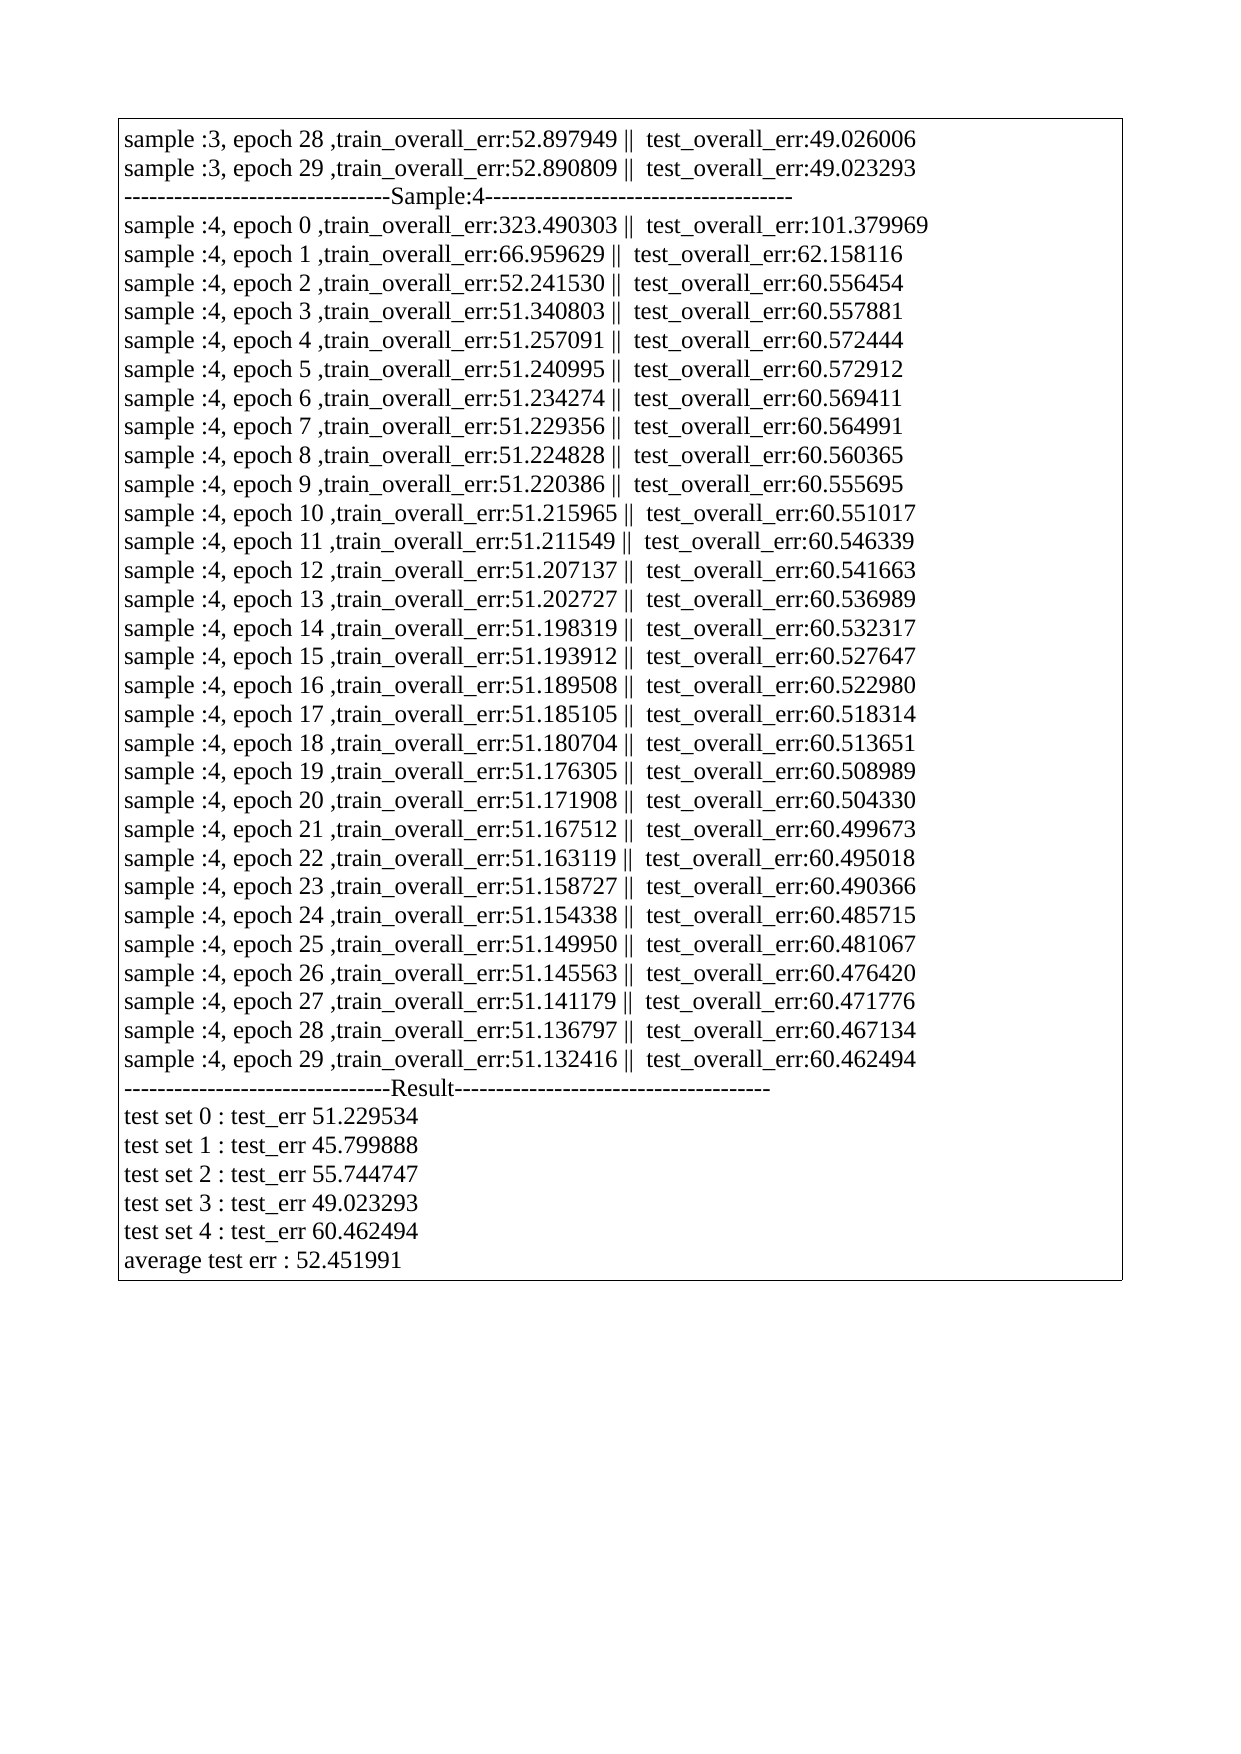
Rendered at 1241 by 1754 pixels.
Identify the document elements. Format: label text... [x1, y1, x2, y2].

table_header sample :3, epoch 28 ,train_overall_err:52.897949 || test_overall_err:49.026006 sample :3, epoch 29 ,train_overall_err:52.890809 || test_overall_err:49.023293 --------------------------------Sample:4------------------------------------- sample :4, epoch 0 ,train_overall_err:323.490303 || test_overall_err:101.379969 sample :4, epoch 1 ,train_overall_err:66.959629 || test_overall_err:62.158116 sample :4, epoch 2 ,train_overall_err:52.241530 || test_overall_err:60.556454 sample :4, epoch 3 ,train_overall_err:51.340803 || test_overall_err:60.557881 sample :4, epoch 4 ,train_overall_err:51.257091 || test_overall_err:60.572444 sample :4, epoch 5 ,train_overall_err:51.240995 || test_overall_err:60.572912 sample :4, epoch 6 ,train_overall_err:51.234274 || test_overall_err:60.569411 sample :4, epoch 7 ,train_overall_err:51.229356 || test_overall_err:60.564991 sample :4, epoch 8 ,train_overall_err:51.224828 || test_overall_err:60.560365 sample :4, epoch 9 ,train_overall_err:51.220386 || test_overall_err:60.555695 sample :4, epoch 10 ,train_overall_err:51.215965 || test_overall_err:60.551017 sample :4, epoch 11 ,train_overall_err:51.211549 || test_overall_err:60.546339 sample :4, epoch 12 ,train_overall_err:51.207137 || test_overall_err:60.541663 sample :4, epoch 13 ,train_overall_err:51.202727 || test_overall_err:60.536989 sample :4, epoch 14 ,train_overall_err:51.198319 || test_overall_err:60.532317 sample :4, epoch 15 ,train_overall_err:51.193912 || test_overall_err:60.527647 sample :4, epoch 16 ,train_overall_err:51.189508 || test_overall_err:60.522980 sample :4, epoch 17 ,train_overall_err:51.185105 || test_overall_err:60.518314 sample :4, epoch 18 ,train_overall_err:51.180704 || test_overall_err:60.513651 sample :4, epoch 19 ,train_overall_err:51.176305 || test_overall_err:60.508989 sample :4, epoch 20 ,train_overall_err:51.171908 || test_overall_err:60.504330 sample :4, epoch 21 ,train_overall_err:51.167512 || test_overall_err:60.499673 sample :4, epoch 22 ,train_overall_err:51.163119 || test_overall_err:60.495018 sample :4, epoch 23 ,train_overall_err:51.158727 || test_overall_err:60.490366 sample :4, epoch 24 ,train_overall_err:51.154338 || test_overall_err:60.485715 sample :4, epoch 25 ,train_overall_err:51.149950 || test_overall_err:60.481067 sample :4, epoch 26 ,train_overall_err:51.145563 || test_overall_err:60.476420 sample :4, epoch 27 ,train_overall_err:51.141179 || test_overall_err:60.471776 sample :4, epoch 28 ,train_overall_err:51.136797 || test_overall_err:60.467134 sample :4, epoch 29 ,train_overall_err:51.132416 || test_overall_err:60.462494 --------------------------------Result-------------------------------------- test set 0 : test_err 51.229534 test set 1 : test_err 45.799888 test set 2 : test_err 55.744747 test set 3 : test_err 49.023293 test set 4 : test_err 60.462494 average test err : 52.451991 [119, 119, 1122, 1280]
